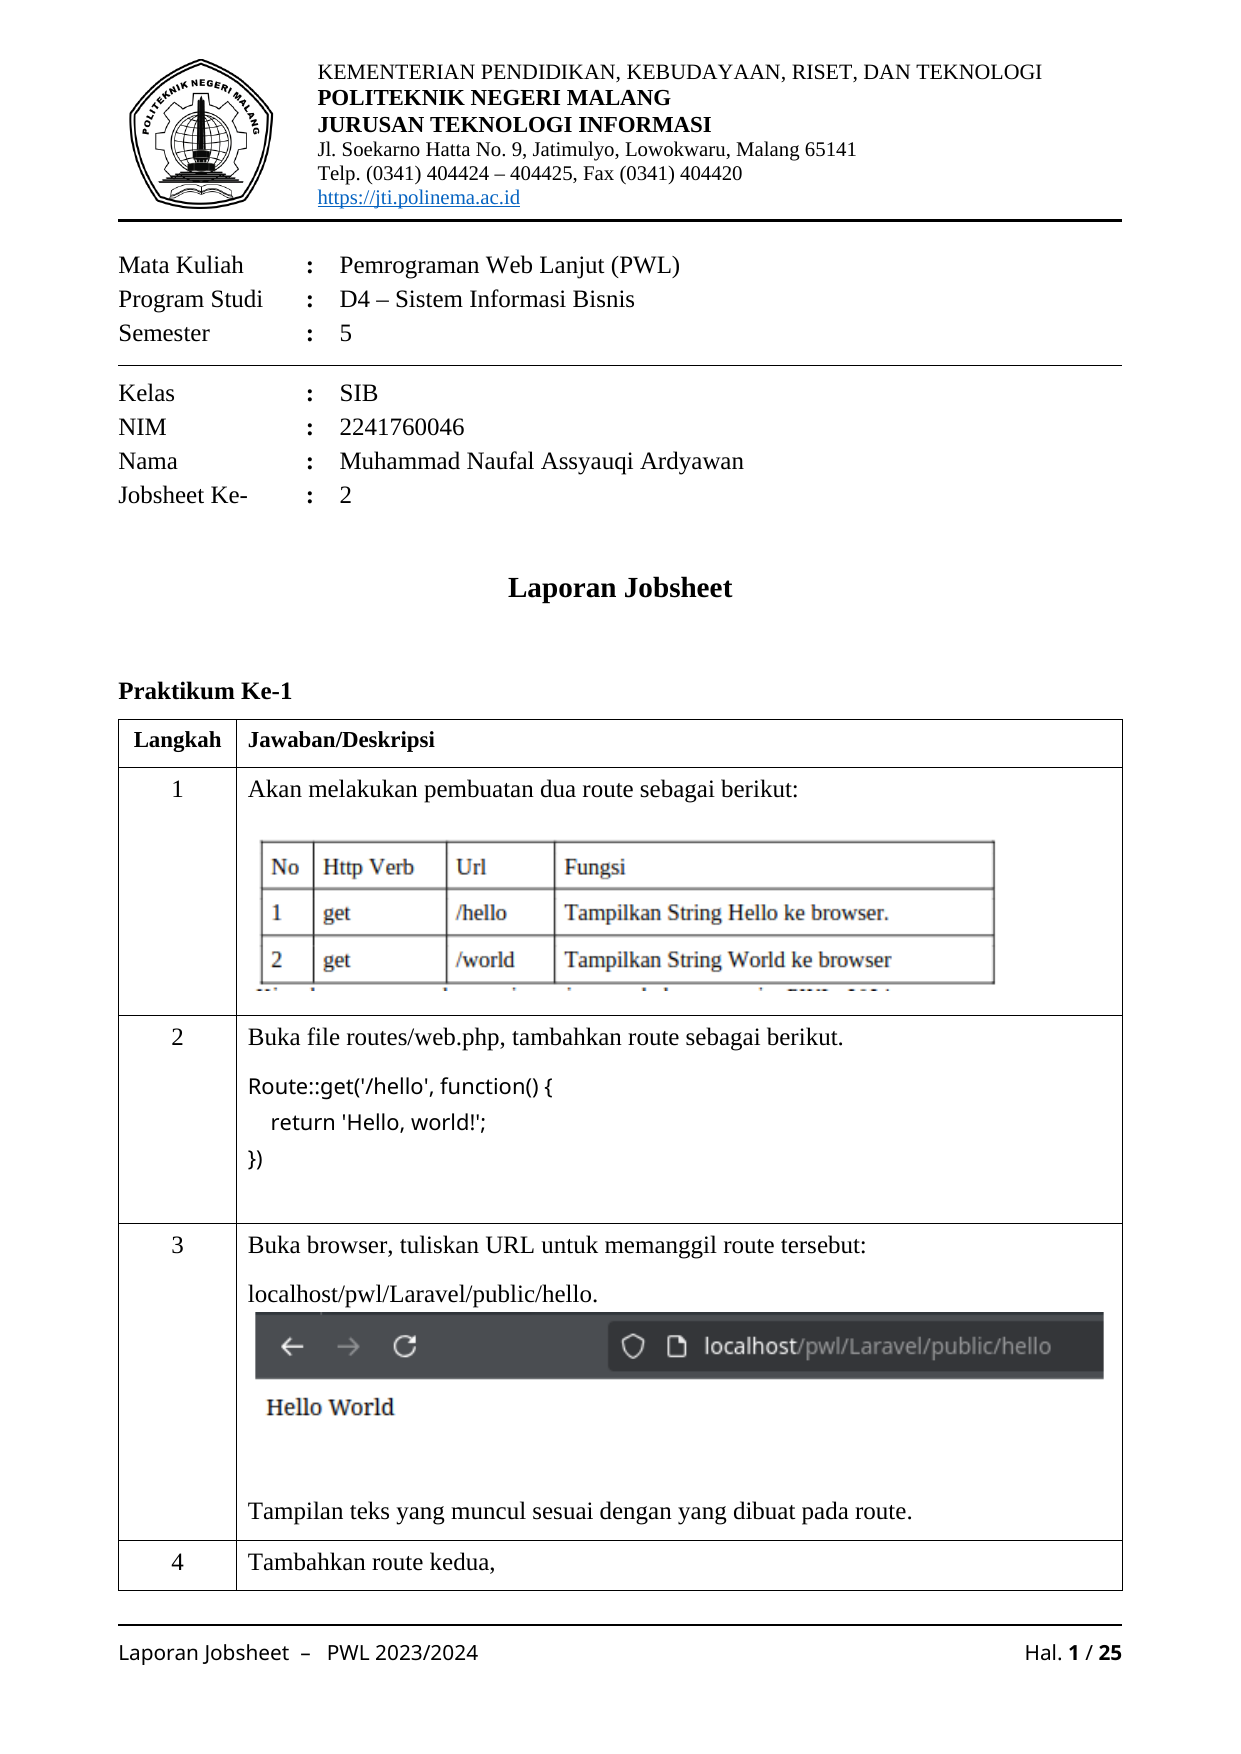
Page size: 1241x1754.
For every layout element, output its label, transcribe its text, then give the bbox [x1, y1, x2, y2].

table_cell 3 [119, 1224, 236, 1539]
table_cell Kelas [118, 366, 306, 412]
table_cell 2 [339, 480, 1122, 514]
table_cell Jobsheet Ke- [118, 480, 306, 514]
table_cell Akan melakukan pembuatan dua route sebagai berikut: [237, 768, 1122, 1014]
table_cell 2241760046 [339, 412, 1122, 446]
table_cell NIM [118, 412, 306, 446]
table_header Jawaban/Deskripsi [237, 720, 1122, 767]
picture [129, 59, 275, 209]
table_cell Semester [118, 318, 306, 365]
table_cell : [306, 284, 339, 318]
table_cell Program Studi [118, 284, 306, 318]
table_cell D4 – Sistem Informasi Bisnis [339, 284, 1122, 318]
table_cell Muhammad Naufal Assyauqi Ardyawan [339, 446, 1122, 480]
table_cell SIB [339, 366, 1122, 412]
table_cell : [306, 366, 339, 412]
table_header Langkah [119, 720, 236, 767]
table_cell Nama [118, 446, 306, 480]
table_cell : [306, 480, 339, 514]
table_header : [306, 250, 339, 284]
text Laporan Jobsheet [118, 570, 1122, 603]
table_header Mata Kuliah [118, 250, 306, 284]
picture [255, 1312, 1104, 1497]
table_cell 2 [119, 1016, 236, 1222]
table_cell Buka browser, tuliskan URL untuk memanggil route tersebut: localhost/pwl/Laravel/public/hello. Tampilan teks yang muncul sesuai dengan yang dibuat pada route. [237, 1224, 1122, 1539]
table_cell : [306, 412, 339, 446]
table_cell : [306, 318, 339, 365]
table_cell : [306, 446, 339, 480]
text Praktikum Ke-1 [118, 676, 1122, 704]
table_cell Tambahkan route kedua, [237, 1541, 1122, 1590]
table_cell 5 [339, 318, 1122, 365]
table_cell Buka file routes/web.php, tambahkan route sebagai berikut. Route::get('/hello', function() { return 'Hello, world!'; }) [237, 1016, 1122, 1222]
table_cell 1 [119, 768, 236, 1014]
picture [250, 823, 1003, 991]
table_header Pemrograman Web Lanjut (PWL) [339, 250, 1122, 284]
table_cell 4 [119, 1541, 236, 1590]
